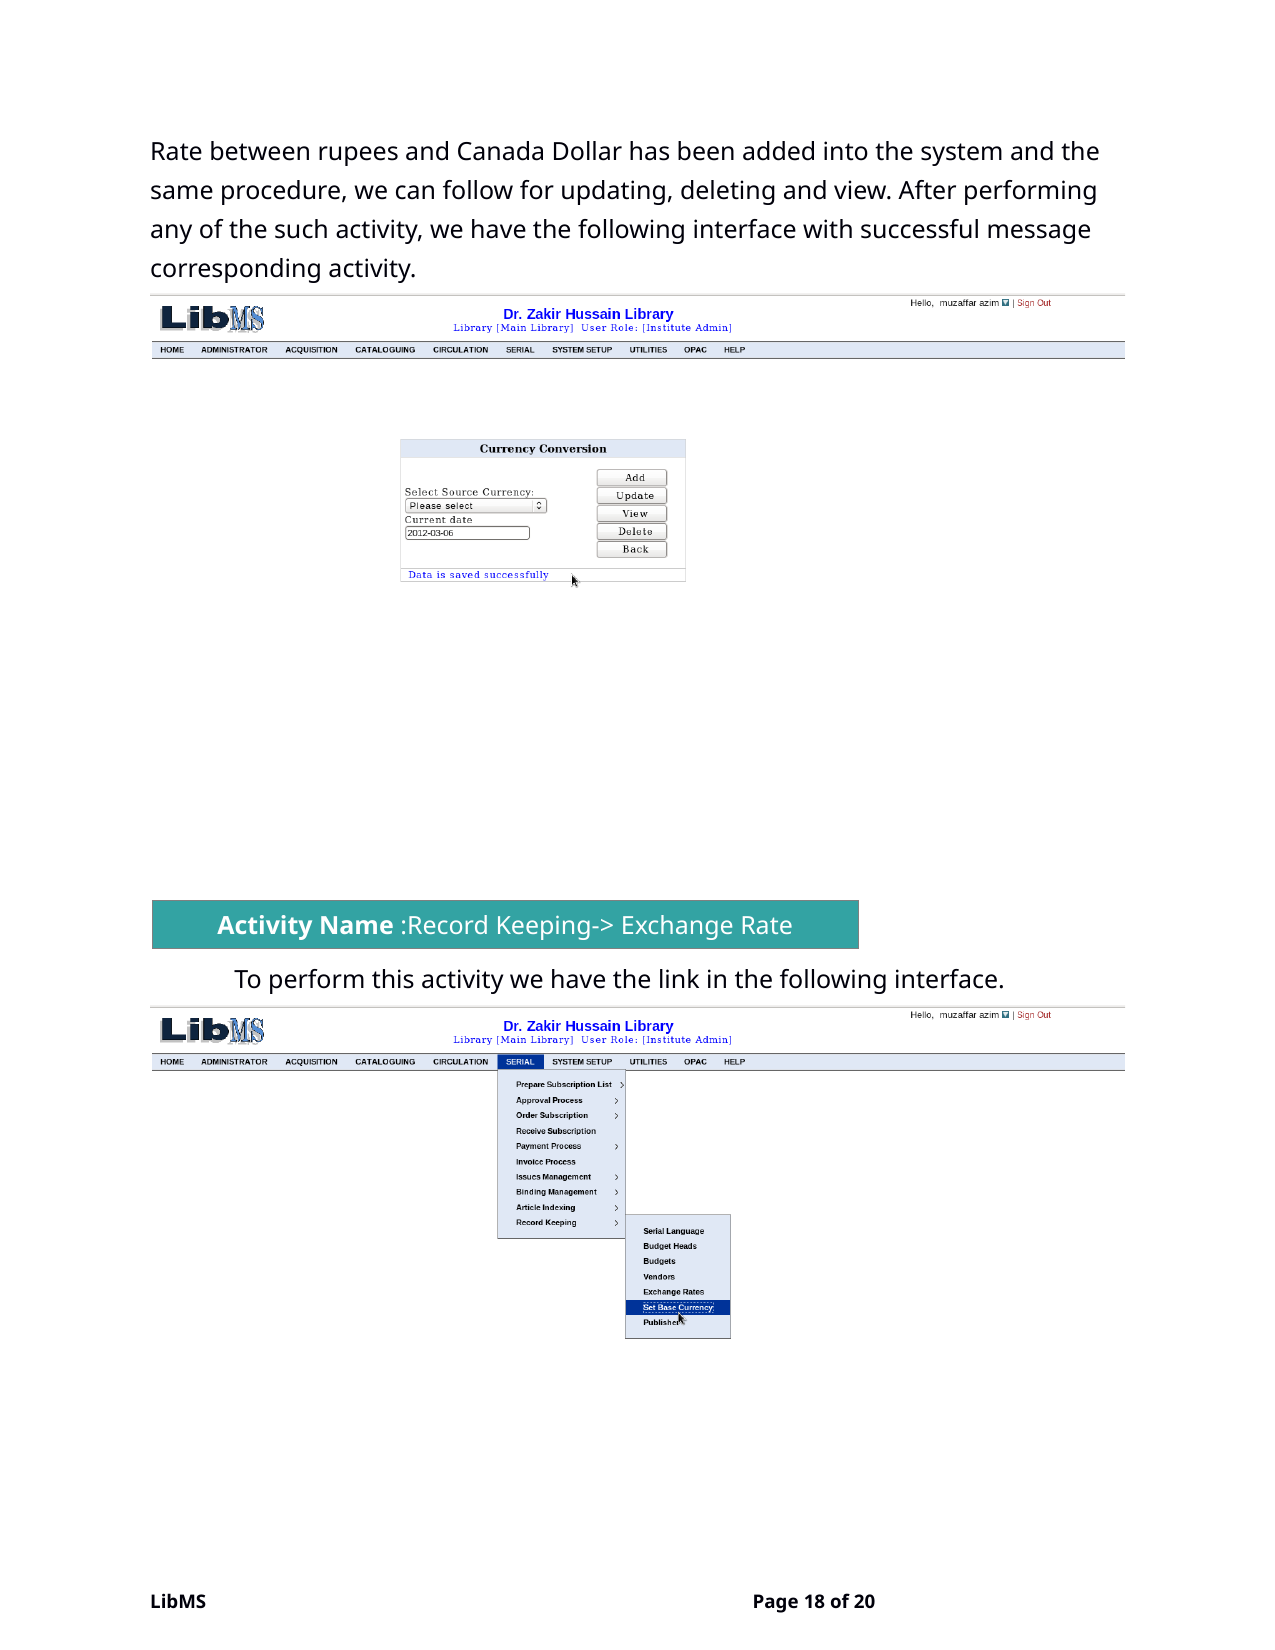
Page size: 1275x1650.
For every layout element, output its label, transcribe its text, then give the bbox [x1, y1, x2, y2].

text To perform this activity we have the link in the following interface. [150, 962, 1125, 996]
picture [150, 1004, 1125, 1553]
text Rate between rupees and Canada Dollar has been added into the system and the same procedure, we can follow for updating, deleting and view. After performing any of the such activity, we have the following interface with successful message corresponding activity. [150, 133, 1125, 285]
picture [150, 292, 1125, 841]
